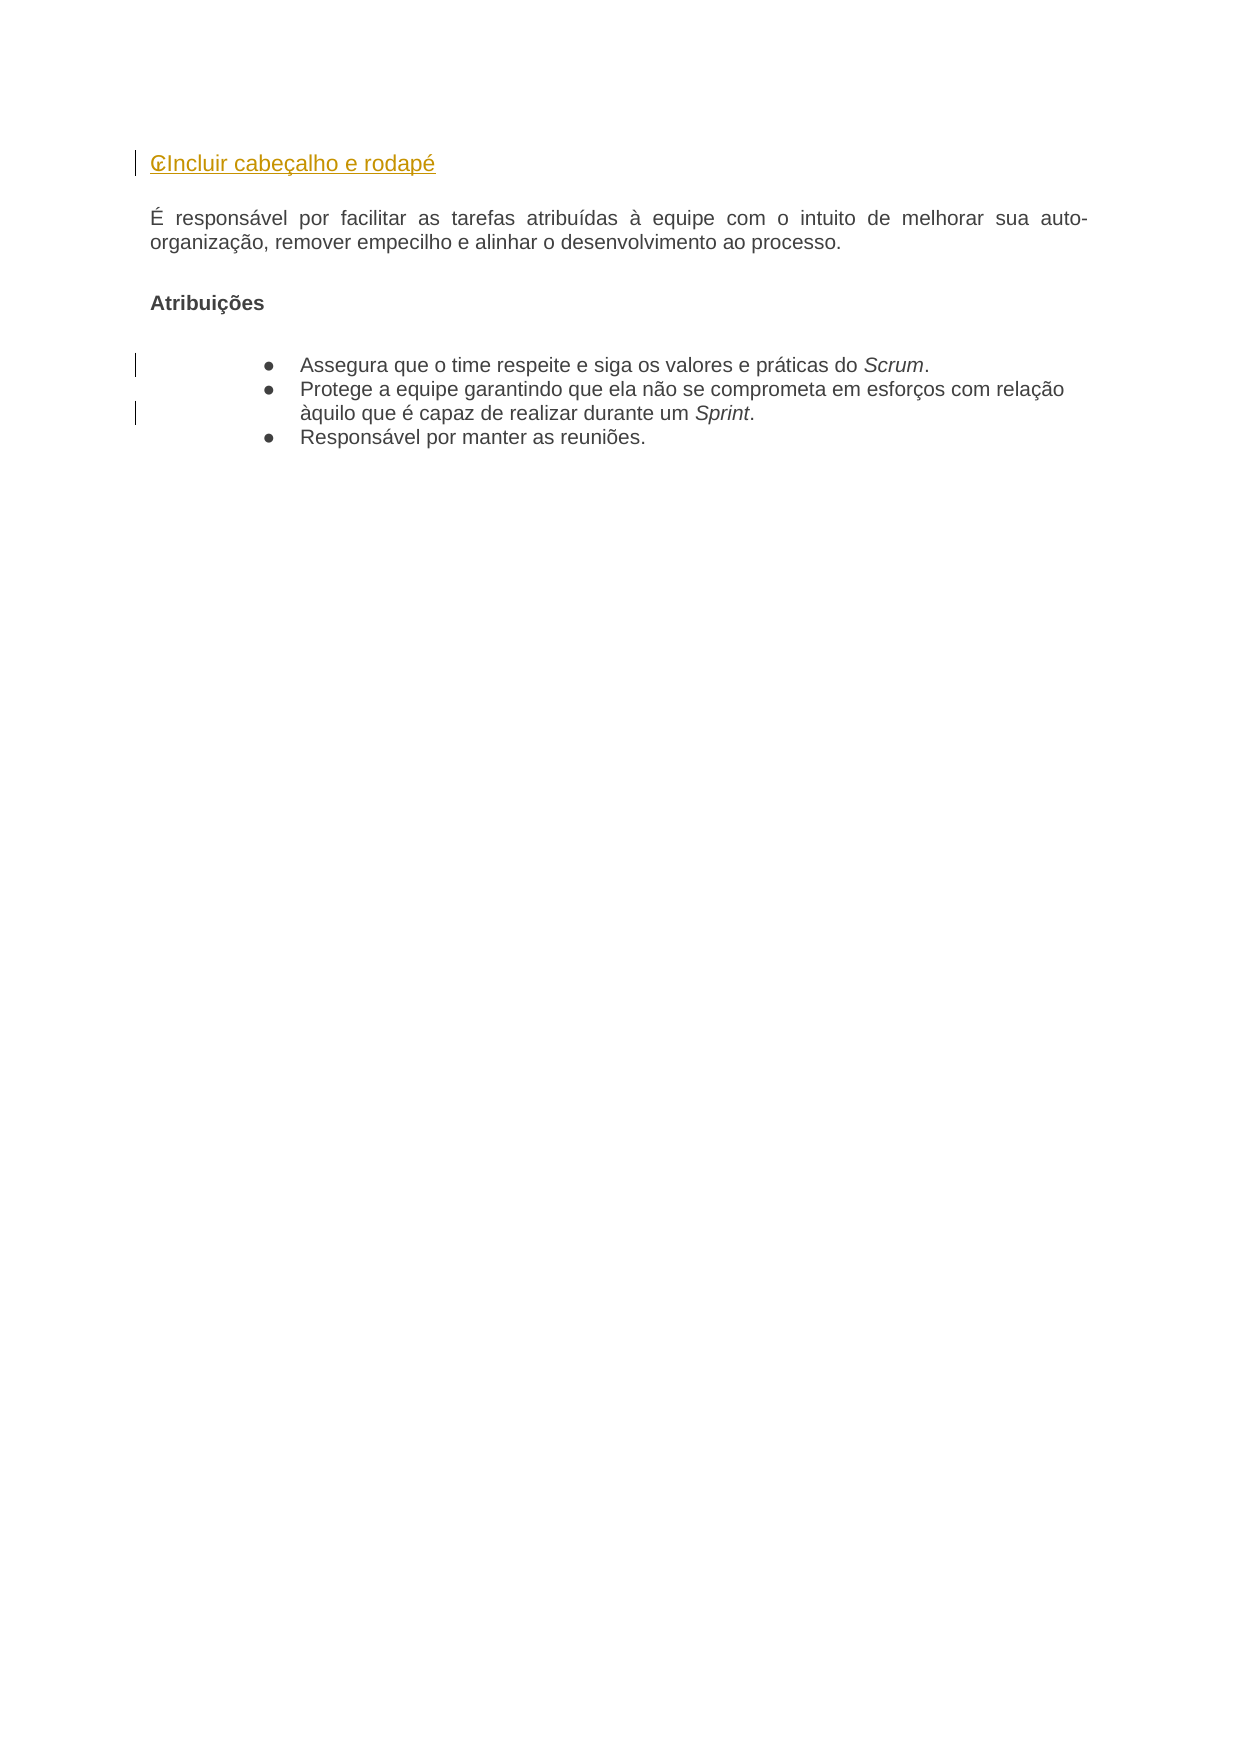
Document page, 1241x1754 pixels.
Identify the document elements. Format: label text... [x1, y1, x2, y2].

text Atribuições [150, 291, 1090, 315]
text É responsável por facilitar as tarefas atribuídas à equipe com o intuito de melhorar sua auto-organização, remover empecilho e alinhar o desenvolvimento ao processo. [150, 206, 1090, 254]
list Assegura que o time respeite e siga os valores e práticas do Scrum. [262, 353, 1090, 377]
list Responsável por manter as reuniões. [262, 424, 1090, 448]
list Protege a equipe garantindo que ela não se comprometa em esforços com relação àquilo que é capaz de realizar durante um Sprint. [262, 377, 1090, 424]
